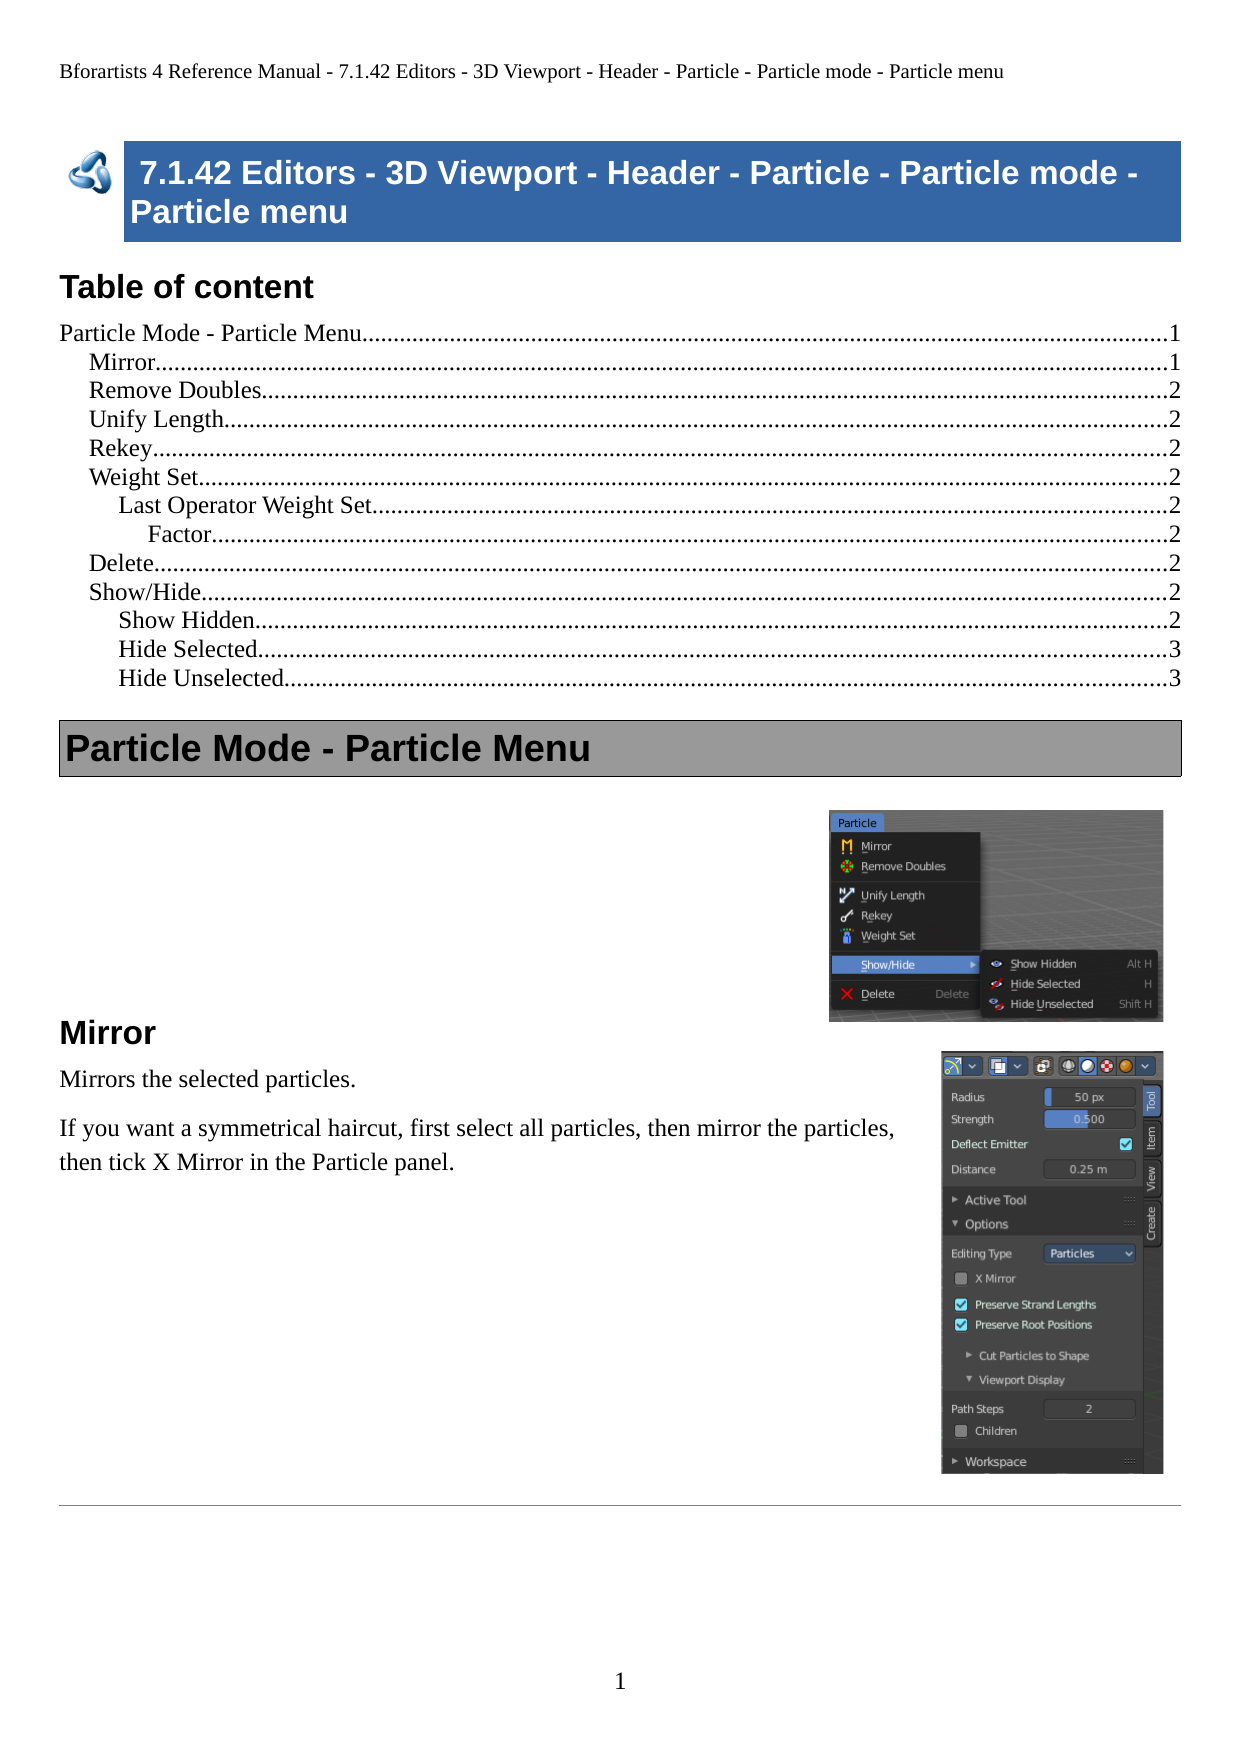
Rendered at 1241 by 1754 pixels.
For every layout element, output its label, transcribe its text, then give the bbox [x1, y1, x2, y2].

text Last Operator Weight Set 2 [118, 490, 1181, 519]
text Weight Set 2 [88, 462, 1181, 490]
table_header [59, 141, 124, 242]
text Factor 2 [147, 519, 1181, 548]
picture [829, 810, 1164, 1022]
text Mirror 1 [88, 347, 1181, 375]
text Remove Doubles 2 [88, 375, 1181, 404]
text If you want a symmetrical haircut, first select all particles, then mirror the particles, then tick X Mirror in the Particle panel. [59, 1113, 941, 1176]
picture [941, 1051, 1164, 1474]
text Show/Hide 2 [88, 577, 1181, 605]
text Hide Selected 3 [118, 634, 1181, 663]
subtitle Mirror [59, 1012, 1181, 1051]
text Particle Mode - Particle Menu 1 [59, 318, 1181, 347]
picture [65, 147, 114, 197]
text Mirrors the selected particles. [59, 1064, 941, 1092]
table_header 7.1.42 Editors - 3D Viewport - Header - Particle - Particle mode - Particle menu [124, 141, 1181, 242]
text Rekey 2 [88, 433, 1181, 462]
subtitle Table of content [59, 267, 1181, 305]
text Show Hidden 2 [118, 605, 1181, 634]
text Hide Unselected 3 [118, 663, 1181, 692]
table_header Particle Mode - Particle Menu [60, 721, 1181, 776]
text Delete 2 [88, 548, 1181, 577]
text Unify Length 2 [88, 404, 1181, 433]
